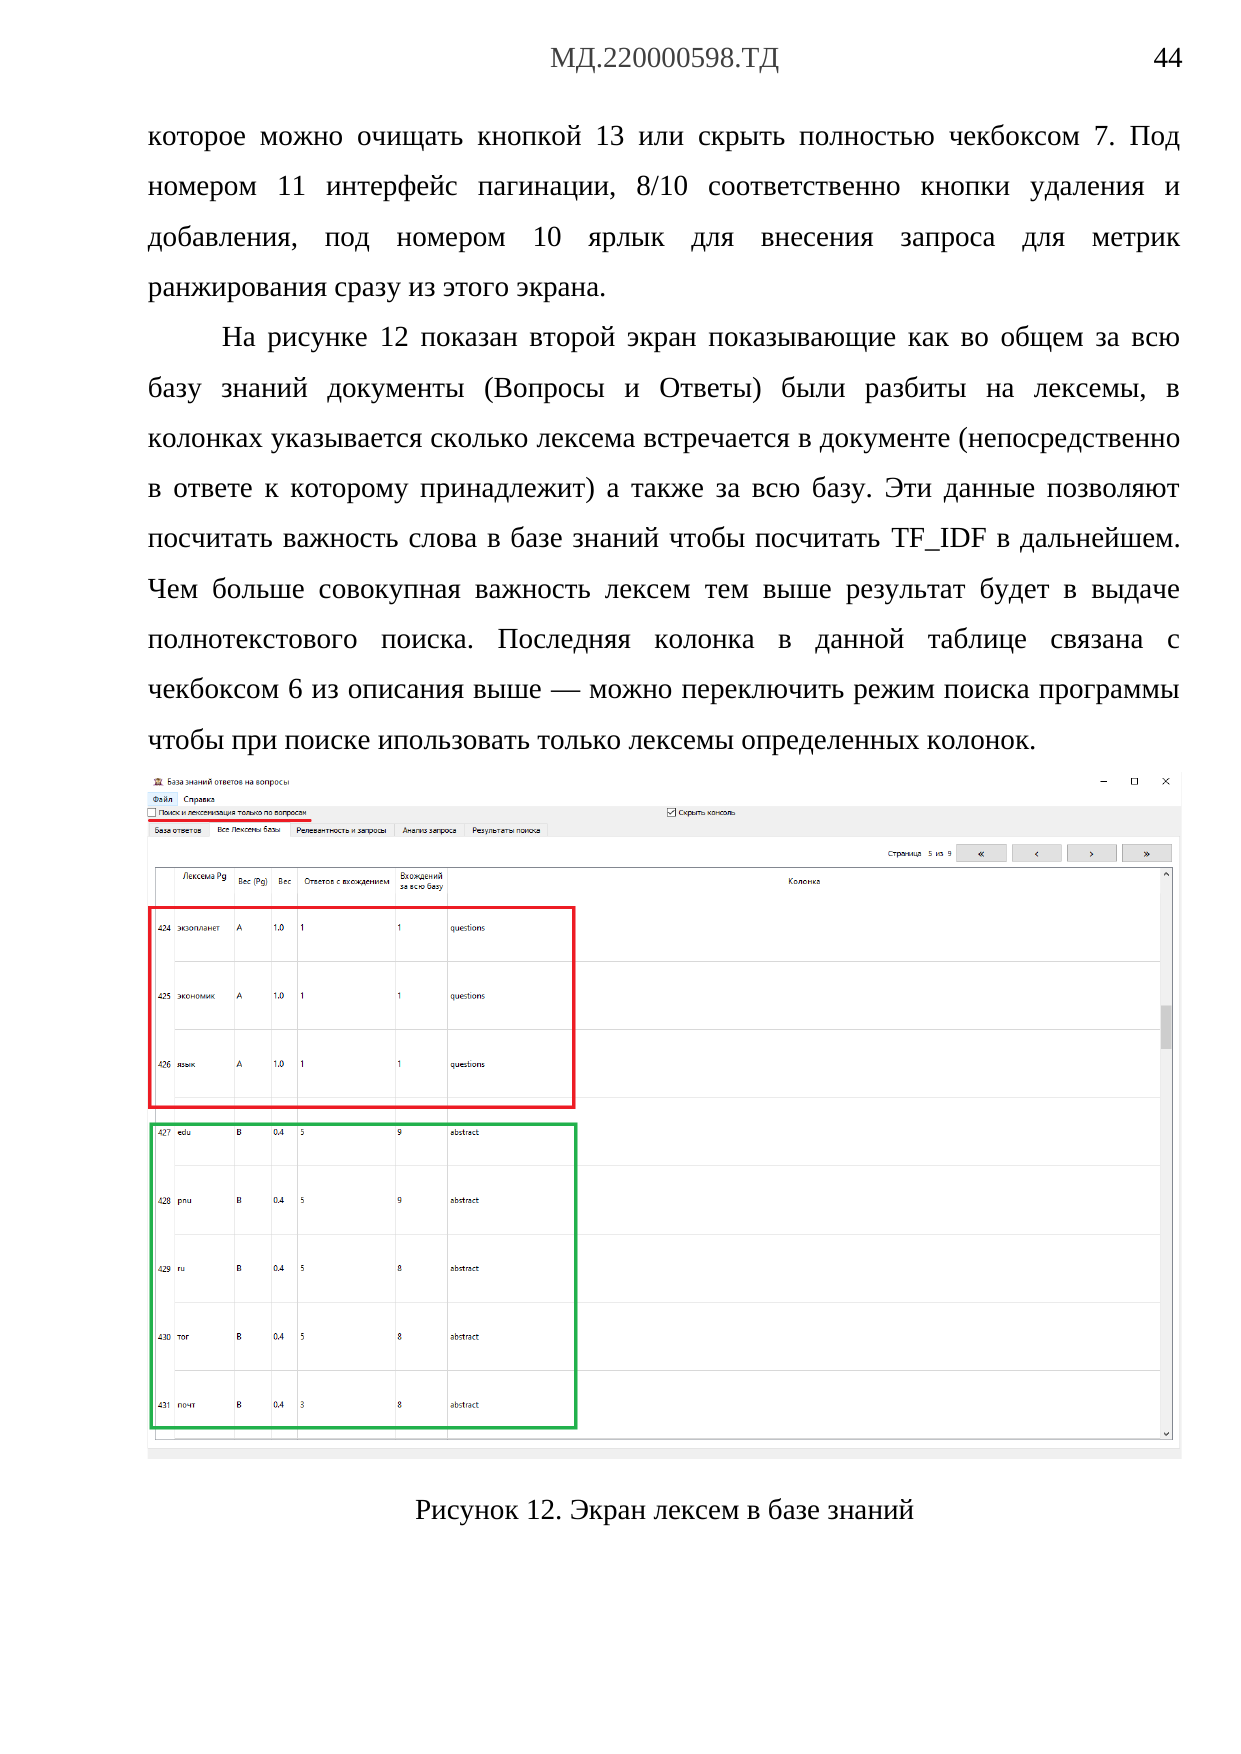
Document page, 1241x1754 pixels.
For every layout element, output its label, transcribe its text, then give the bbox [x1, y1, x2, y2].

text На рисунке 12 показан второй экран показывающие как во общем за всю базу знаний документы (Вопросы и Ответы) были разбиты на лексемы, в колонках указывается сколько лексема встречается в документе (непосредственно в ответе к которому принадлежит) а также за всю базу. Эти данные позволяют посчитать важность слова в базе знаний чтобы посчитать TF_IDF в дальнейшем. Чем больше совокупная важность лексем тем выше результат будет в выдаче полнотекстового поиска. Последняя колонка в данной таблице связана с чекбоксом 6 из описания выше — можно переключить режим поиска программы чтобы при поиске ипользовать только лексемы определенных колонок. [148, 319, 1181, 755]
picture [147, 772, 1182, 1459]
text Рисунок 12. Экран лексем в базе знаний [148, 1459, 1181, 1525]
text которое можно очищать кнопкой 13 или скрыть полностью чекбоксом 7. Под номером 11 интерфейс пагинации, 8/10 соответственно кнопки удаления и добавления, под номером 10 ярлык для внесения запроса для метрик ранжирования сразу из этого экрана. [148, 118, 1181, 303]
